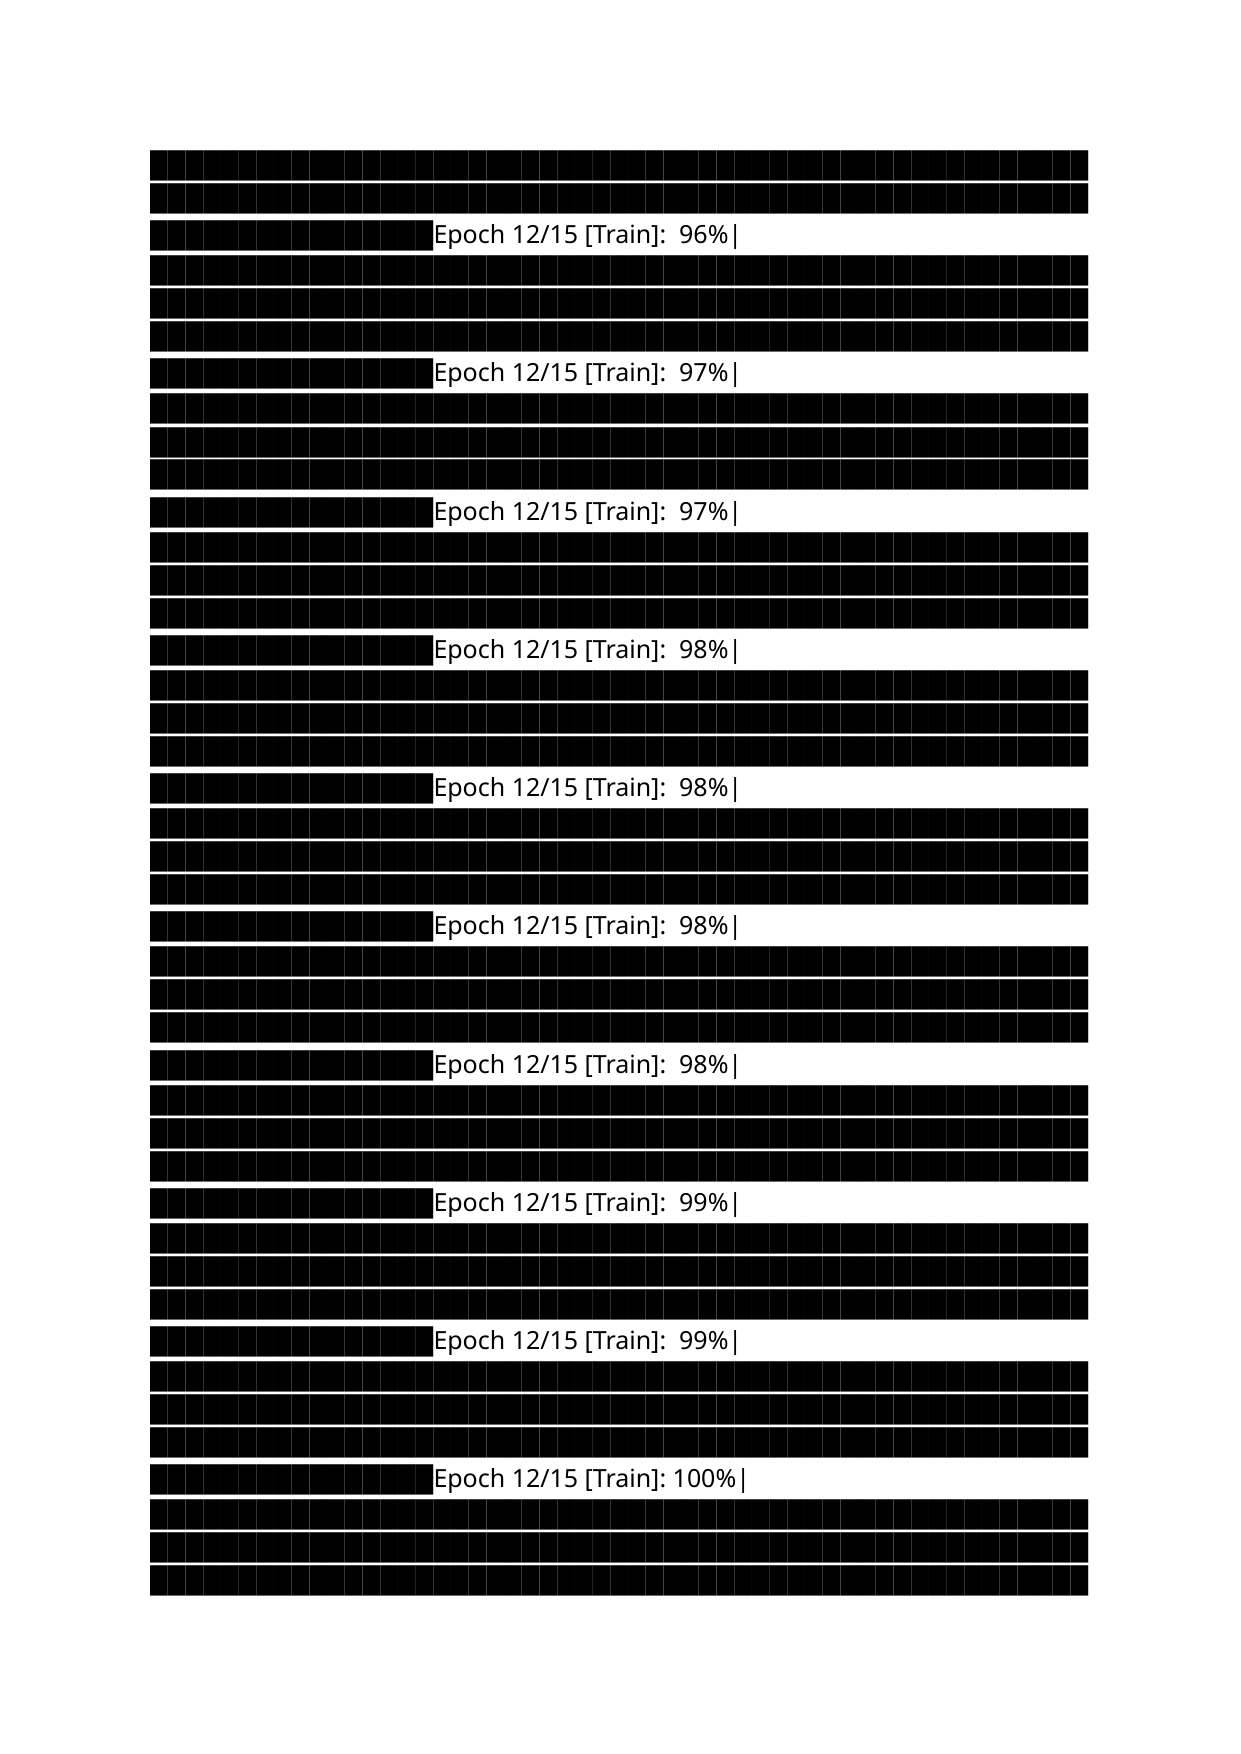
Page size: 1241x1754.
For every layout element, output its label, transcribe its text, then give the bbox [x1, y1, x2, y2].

text ██████████████████████████████████████████████████████████████████████████████████████████████████████████████████████████Epoch 12/15 [Train]: 96%|███████████████████████████████████████████████████████████████████████████████████████████████████████████████████████████████████████████████████████████████████████████████Epoch 12/15 [Train]: 97%|███████████████████████████████████████████████████████████████████████████████████████████████████████████████████████████████████████████████████████████████████████████████Epoch 12/15 [Train]: 97%|███████████████████████████████████████████████████████████████████████████████████████████████████████████████████████████████████████████████████████████████████████████████Epoch 12/15 [Train]: 98%|███████████████████████████████████████████████████████████████████████████████████████████████████████████████████████████████████████████████████████████████████████████████Epoch 12/15 [Train]: 98%|███████████████████████████████████████████████████████████████████████████████████████████████████████████████████████████████████████████████████████████████████████████████Epoch 12/15 [Train]: 98%|███████████████████████████████████████████████████████████████████████████████████████████████████████████████████████████████████████████████████████████████████████████████Epoch 12/15 [Train]: 98%|███████████████████████████████████████████████████████████████████████████████████████████████████████████████████████████████████████████████████████████████████████████████Epoch 12/15 [Train]: 99%|███████████████████████████████████████████████████████████████████████████████████████████████████████████████████████████████████████████████████████████████████████████████Epoch 12/15 [Train]: 99%|███████████████████████████████████████████████████████████████████████████████████████████████████████████████████████████████████████████████████████████████████████████████Epoch 12/15 [Train]: 100%|███████████████████████████████████████████████████████████████████████████████████████████████████████████████████████████████████████████████████████████████ [150, 150, 1090, 1594]
